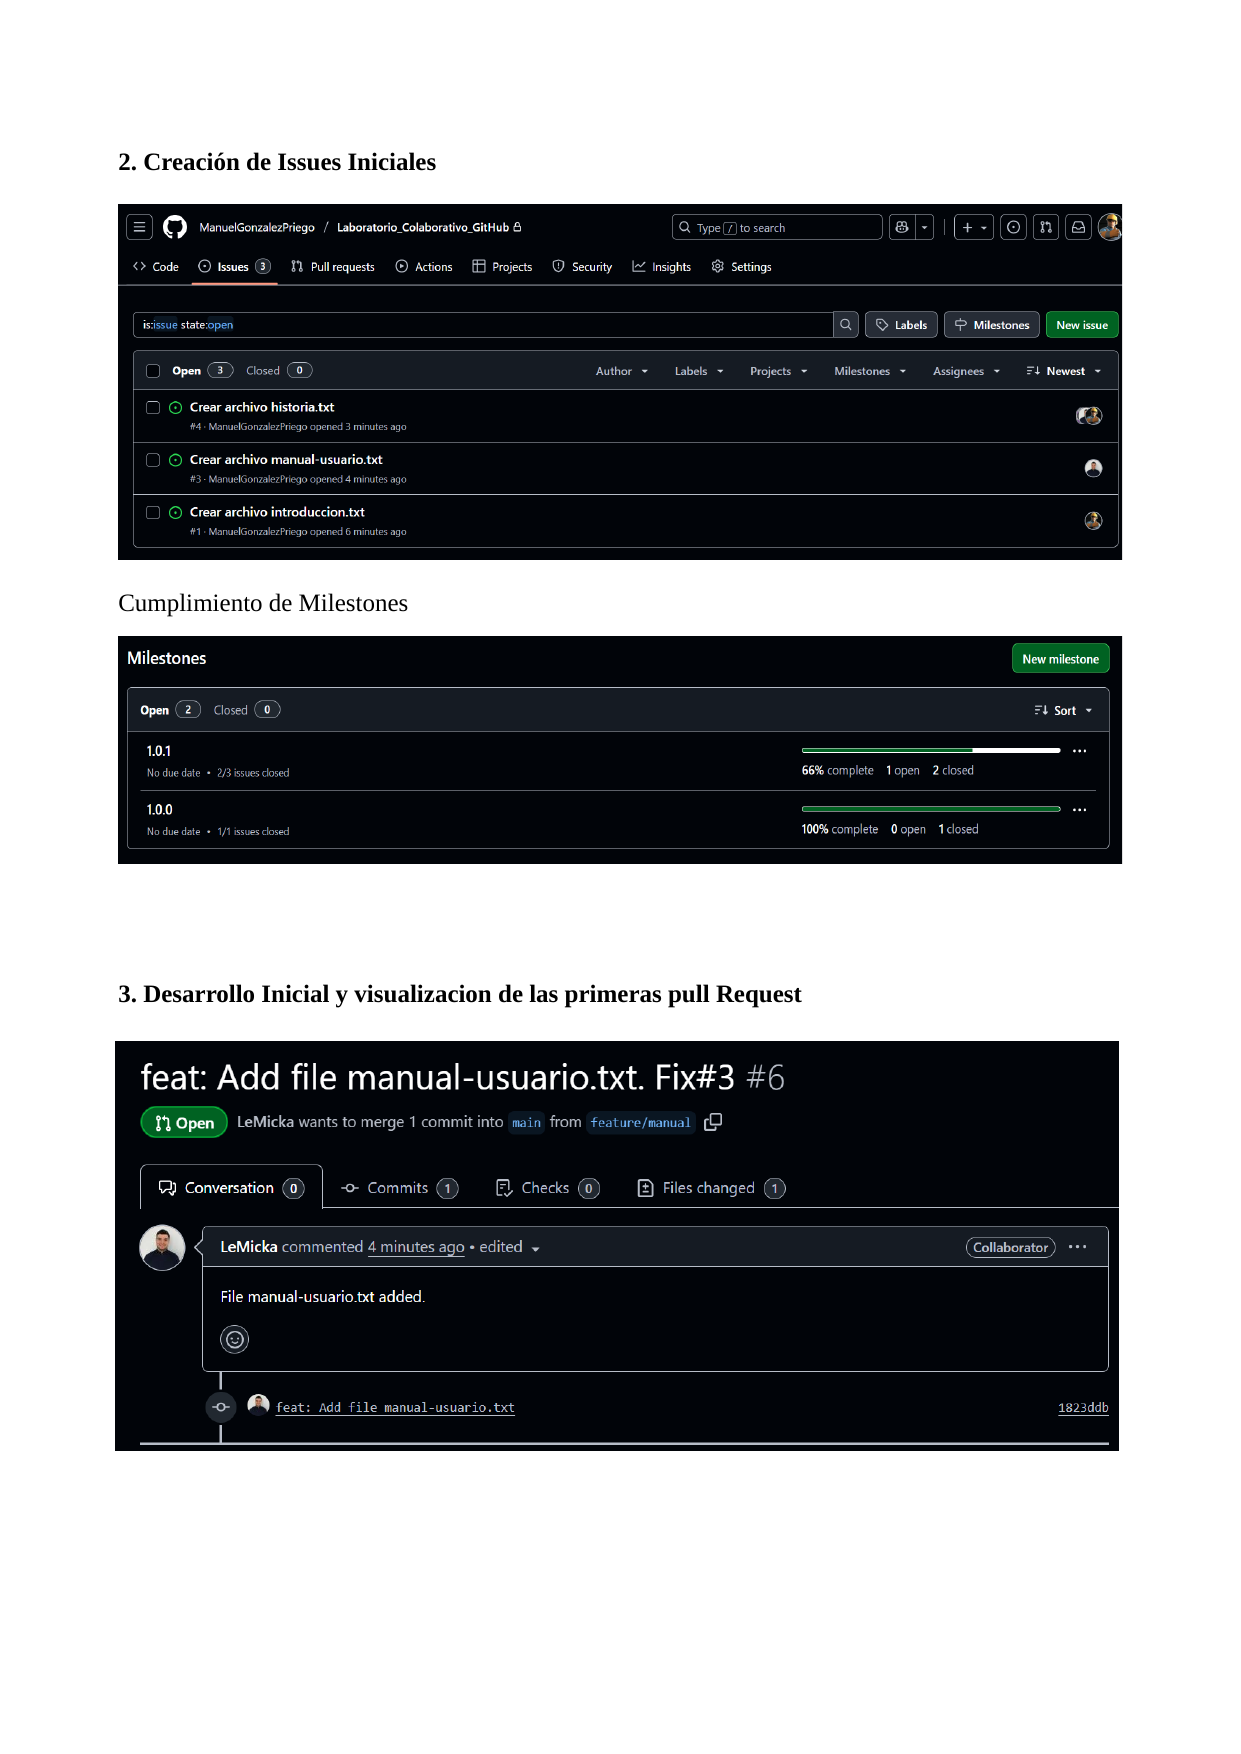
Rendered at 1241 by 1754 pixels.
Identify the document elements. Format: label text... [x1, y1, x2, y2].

text Cumplimiento de Milestones [118, 588, 1122, 617]
text 2. Creación de Issues Iniciales [118, 147, 1122, 176]
text 3. Desarrollo Inicial y visualizacion de las primeras pull Request [118, 979, 1122, 1008]
picture [115, 1041, 1119, 1451]
picture [118, 636, 1123, 864]
picture [118, 204, 1123, 560]
